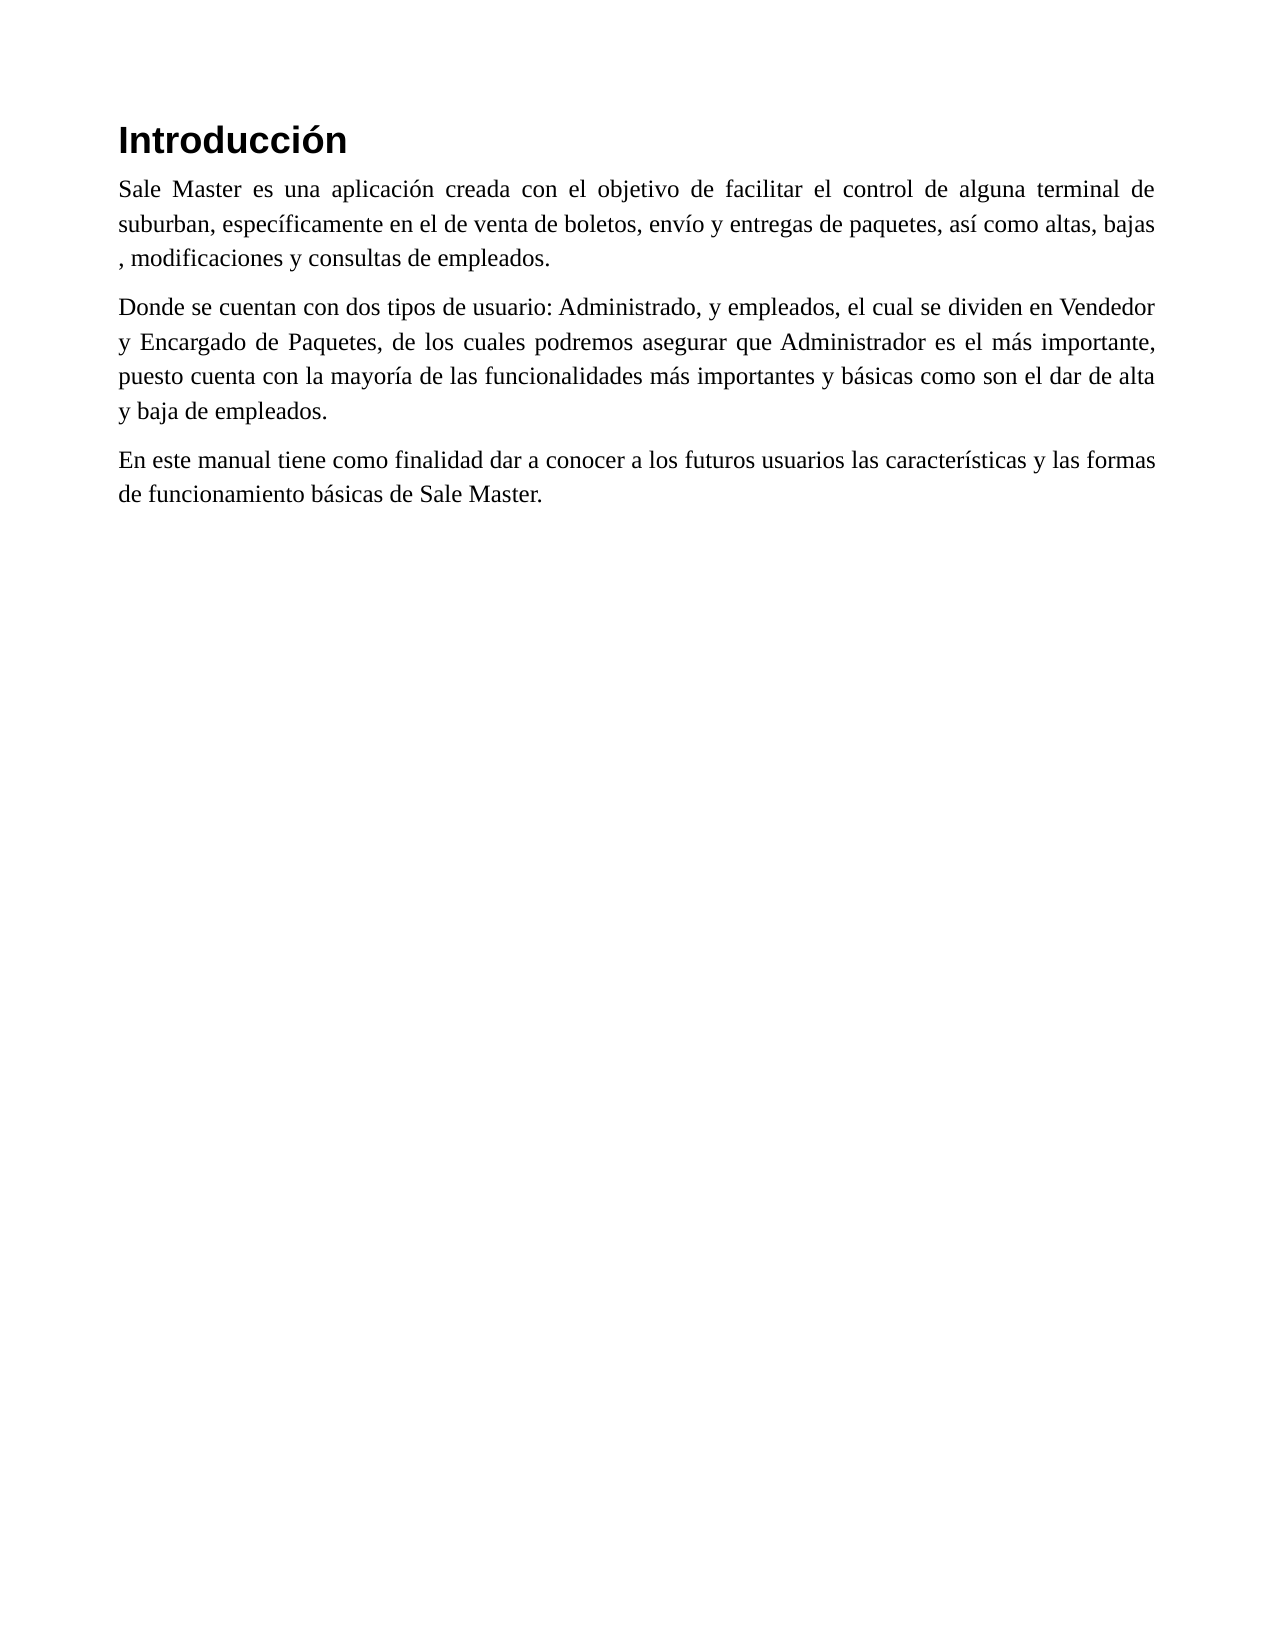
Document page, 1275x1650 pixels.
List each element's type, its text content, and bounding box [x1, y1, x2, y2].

subtitle Introducción [118, 118, 1157, 162]
text Sale Master es una aplicación creada con el objetivo de facilitar el control de alguna terminal de suburban, específicamente en el de venta de boletos, envío y entregas de paquetes, así como altas, bajas , modificaciones y consultas de empleados. [118, 174, 1157, 272]
text En este manual tiene como finalidad dar a conocer a los futuros usuarios las características y las formas de funcionamiento básicas de Sale Master. [118, 445, 1157, 508]
text Donde se cuentan con dos tipos de usuario: Administrado, y empleados, el cual se dividen en Vendedor y Encargado de Paquetes, de los cuales podremos asegurar que Administrador es el más importante, puesto cuenta con la mayoría de las funcionalidades más importantes y básicas como son el dar de alta y baja de empleados. [118, 292, 1157, 424]
